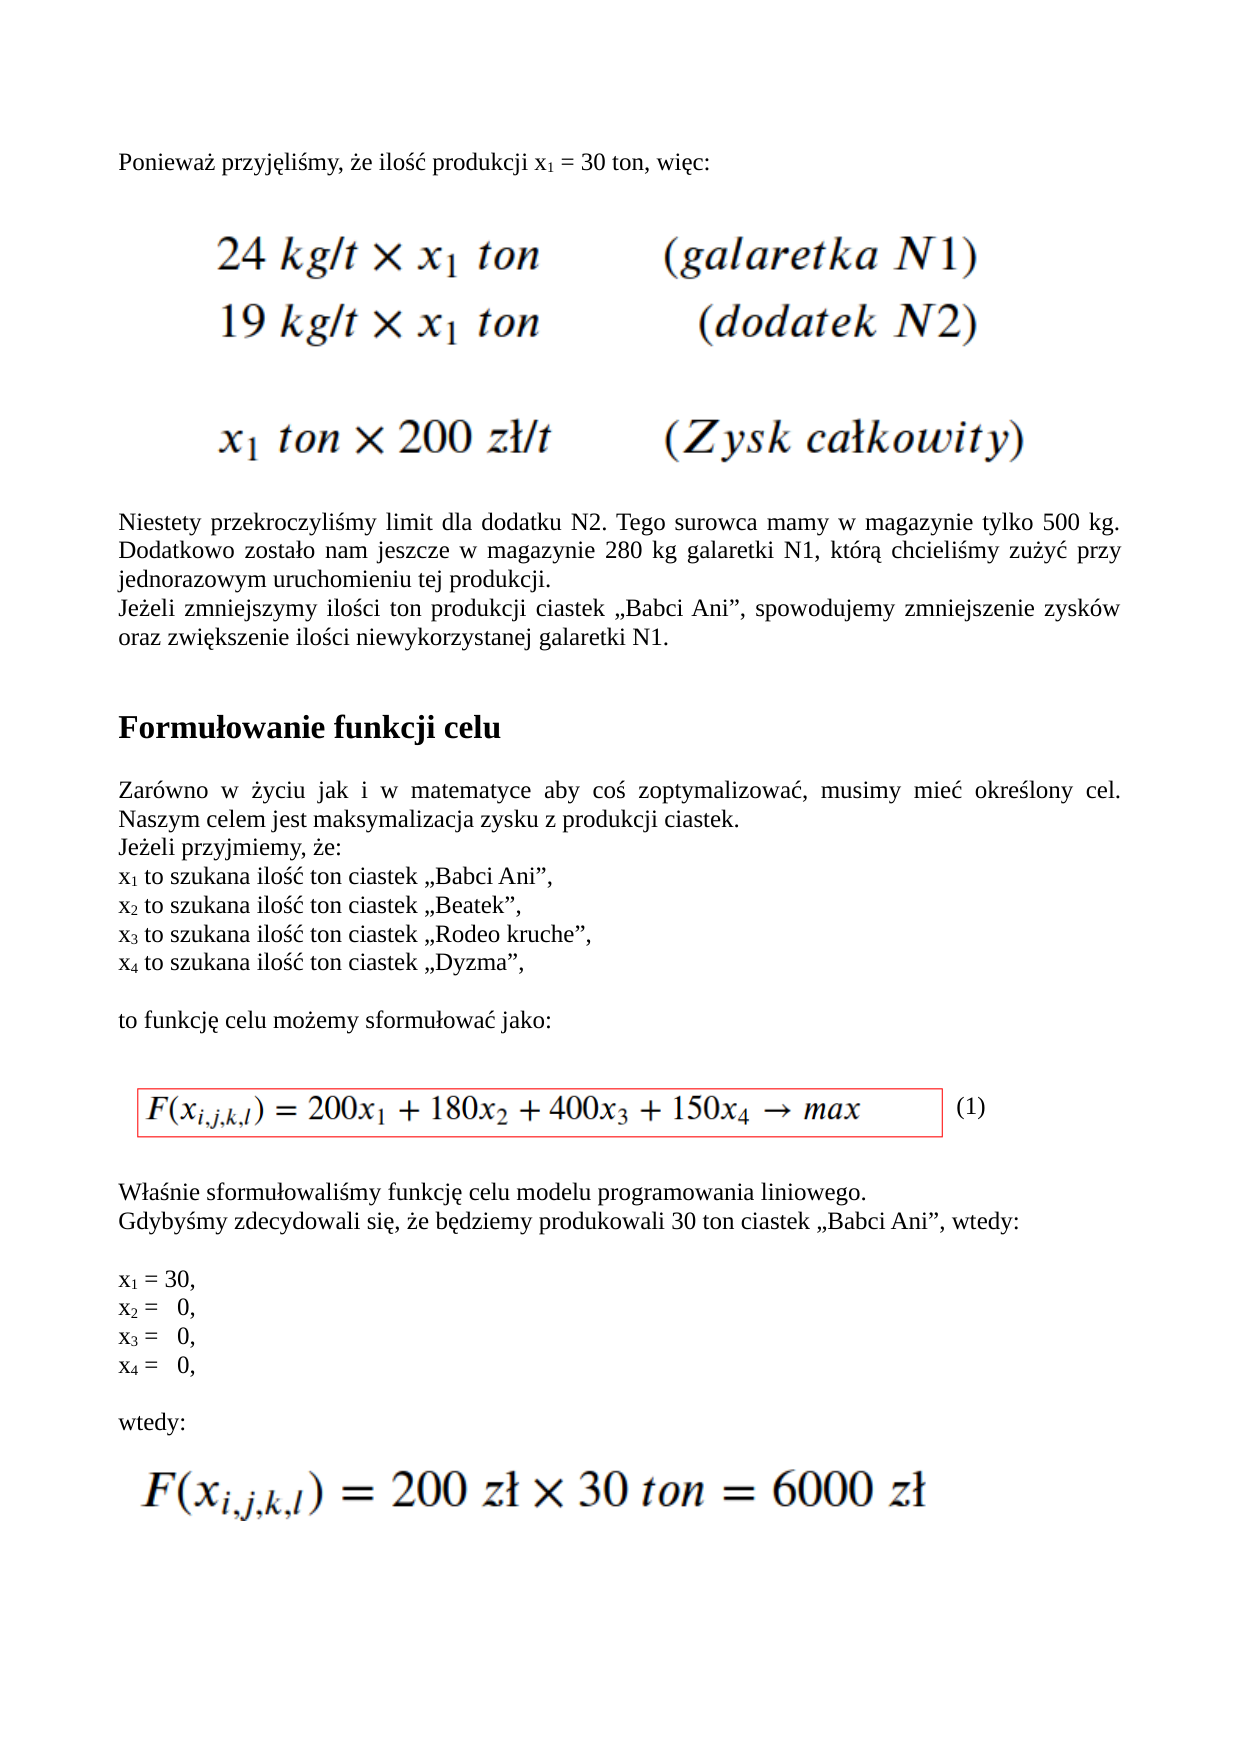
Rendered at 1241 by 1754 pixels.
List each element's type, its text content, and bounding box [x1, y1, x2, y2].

text x3 to szukana ilość ton ciastek „Rodeo kruche”, [118, 919, 1122, 947]
text x3 = 0, [118, 1321, 1122, 1350]
text Właśnie sformułowaliśmy funkcję celu modelu programowania liniowego. [118, 1177, 1122, 1206]
text x2 = 0, [118, 1292, 1122, 1321]
text Gdybyśmy zdecydowali się, że będziemy produkowali 30 ton ciastek „Babci Ani”, wtedy: [118, 1206, 1122, 1235]
text x4 to szukana ilość ton ciastek „Dyzma”, [118, 947, 1122, 976]
text x1 = 30, [118, 1264, 1122, 1292]
text Zarówno w życiu jak i w matematyce aby coś zoptymalizować, musimy mieć określony cel. Naszym celem jest maksymalizacja zysku z produkcji ciastek. [118, 775, 1122, 832]
picture [119, 1461, 976, 1521]
picture [193, 204, 1047, 478]
text x2 to szukana ilość ton ciastek „Beatek”, [118, 890, 1122, 919]
text x1 to szukana ilość ton ciastek „Babci Ani”, [118, 861, 1122, 890]
text wtedy: [118, 1407, 1122, 1436]
text to funkcję celu możemy sformułować jako: [118, 1005, 1122, 1034]
text Formułowanie funkcji celu [118, 708, 1122, 746]
text Niestety przekroczyliśmy limit dla dodatku N2. Tego surowca mamy w magazynie tylko 500 kg. Dodatkowo zostało nam jeszcze w magazynie 280 kg galaretki N1, którą chcieliśmy zużyć przy jednorazowym uruchomieniu tej produkcji. [118, 507, 1122, 593]
text Jeżeli zmniejszymy ilości ton produkcji ciastek „Babci Ani”, spowodujemy zmniejszenie zysków oraz zwiększenie ilości niewykorzystanej galaretki N1. [118, 593, 1122, 650]
text Jeżeli przyjmiemy, że: [118, 832, 1122, 861]
text Ponieważ przyjęliśmy, że ilość produkcji x1 = 30 ton, więc: [118, 147, 1122, 176]
text x4 = 0, [118, 1350, 1122, 1379]
text (1) [118, 1034, 1122, 1120]
picture [117, 1067, 957, 1147]
